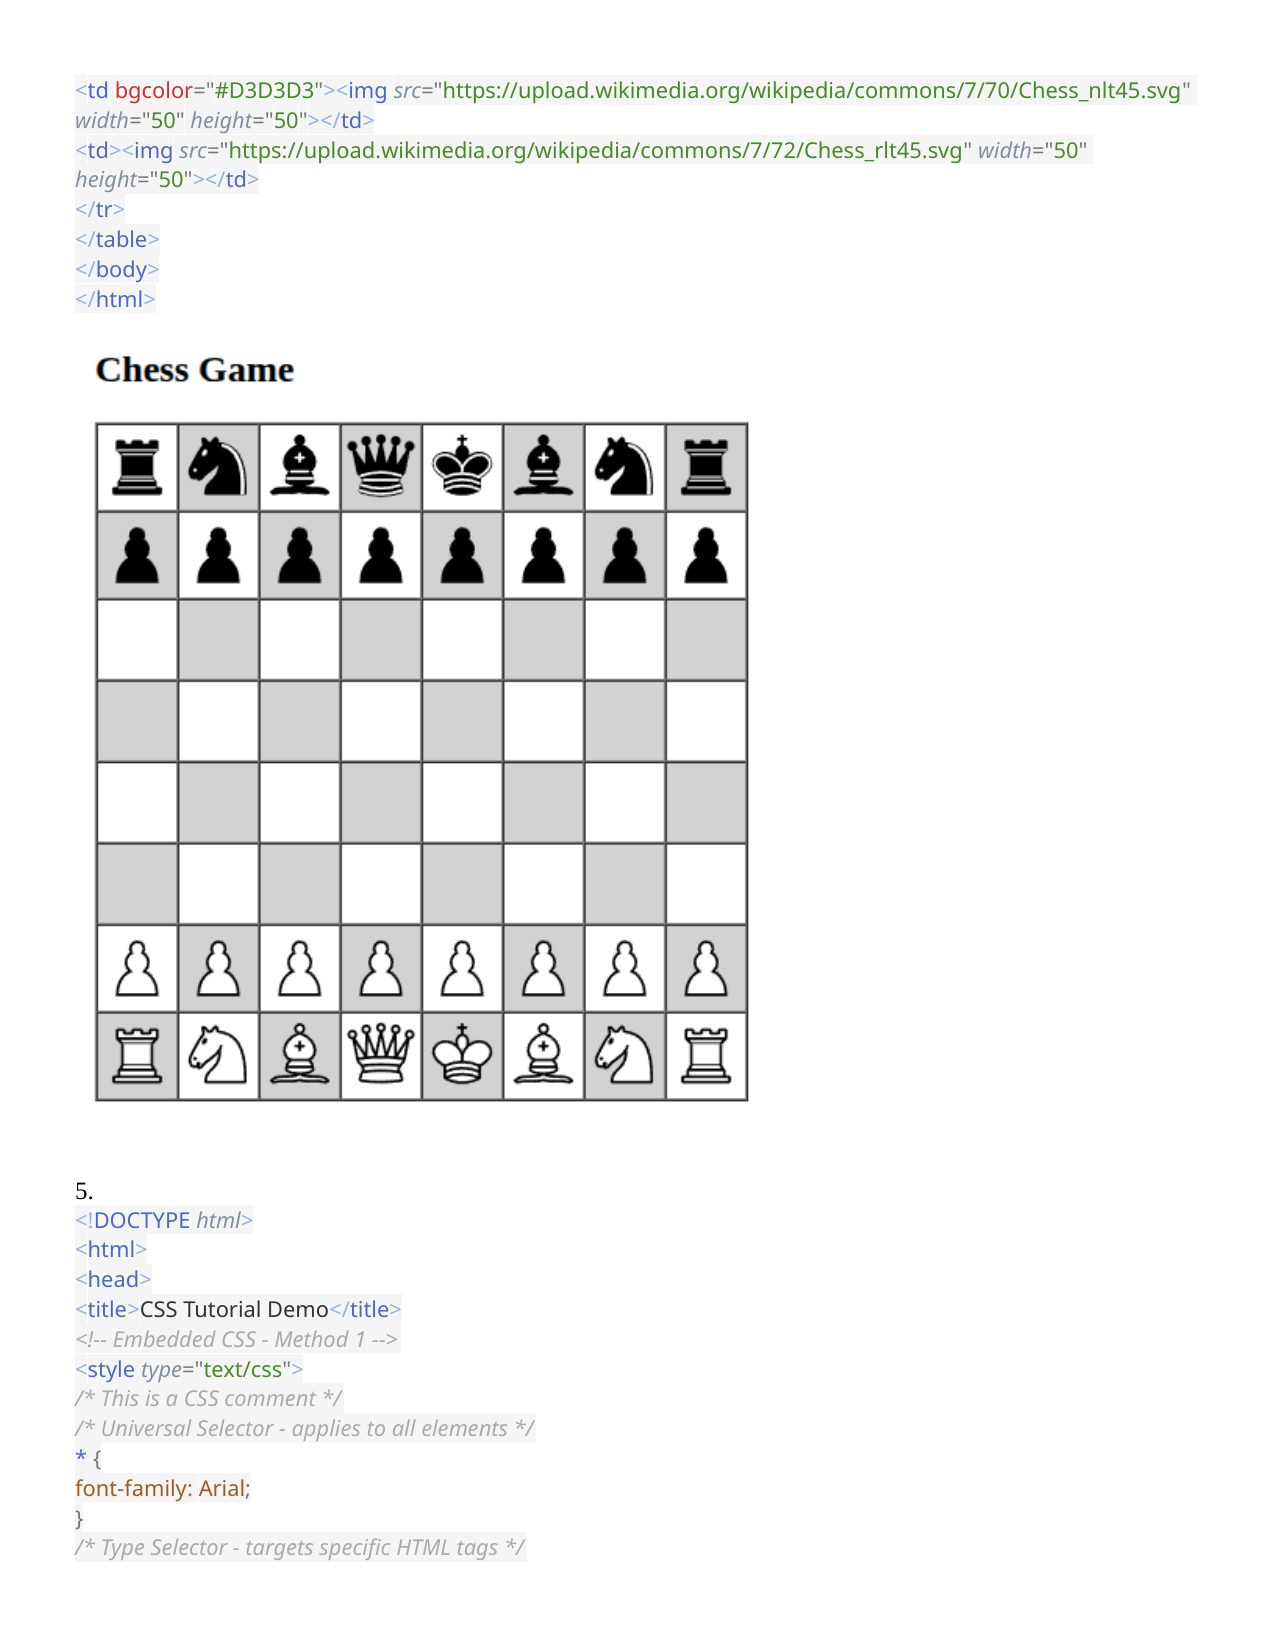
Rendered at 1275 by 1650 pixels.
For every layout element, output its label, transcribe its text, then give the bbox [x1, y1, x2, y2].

text </table> [75, 224, 1200, 254]
text <td bgcolor="#D3D3D3"><img src="https://upload.wikimedia.org/wikipedia/commons/7/70/Chess_nlt45.svg" width="50" height="50"></td> [75, 75, 1200, 134]
text <head> [75, 1264, 1200, 1294]
text </tr> [75, 194, 1200, 224]
picture [89, 342, 797, 1122]
text <title>CSS Tutorial Demo</title> [75, 1294, 1200, 1324]
text <!DOCTYPE html> [75, 1204, 1200, 1234]
text </body> [75, 254, 1200, 283]
text <td><img src="https://upload.wikimedia.org/wikipedia/commons/7/72/Chess_rlt45.svg" width="50" height="50"></td> [75, 134, 1200, 194]
text } [75, 1502, 1200, 1532]
text 5. [75, 1176, 1200, 1204]
text <html> [75, 1234, 1200, 1264]
text <style type="text/css"> [75, 1353, 1200, 1383]
text /* Type Selector - targets specific HTML tags */ [75, 1532, 1200, 1562]
text * { [75, 1443, 1200, 1473]
text /* This is a CSS comment */ [75, 1383, 1200, 1413]
text /* Universal Selector - applies to all elements */ [75, 1413, 1200, 1443]
text <!-- Embedded CSS - Method 1 --> [75, 1324, 1200, 1353]
text font-family: Arial; [75, 1473, 1200, 1502]
text </html> [75, 283, 1200, 313]
